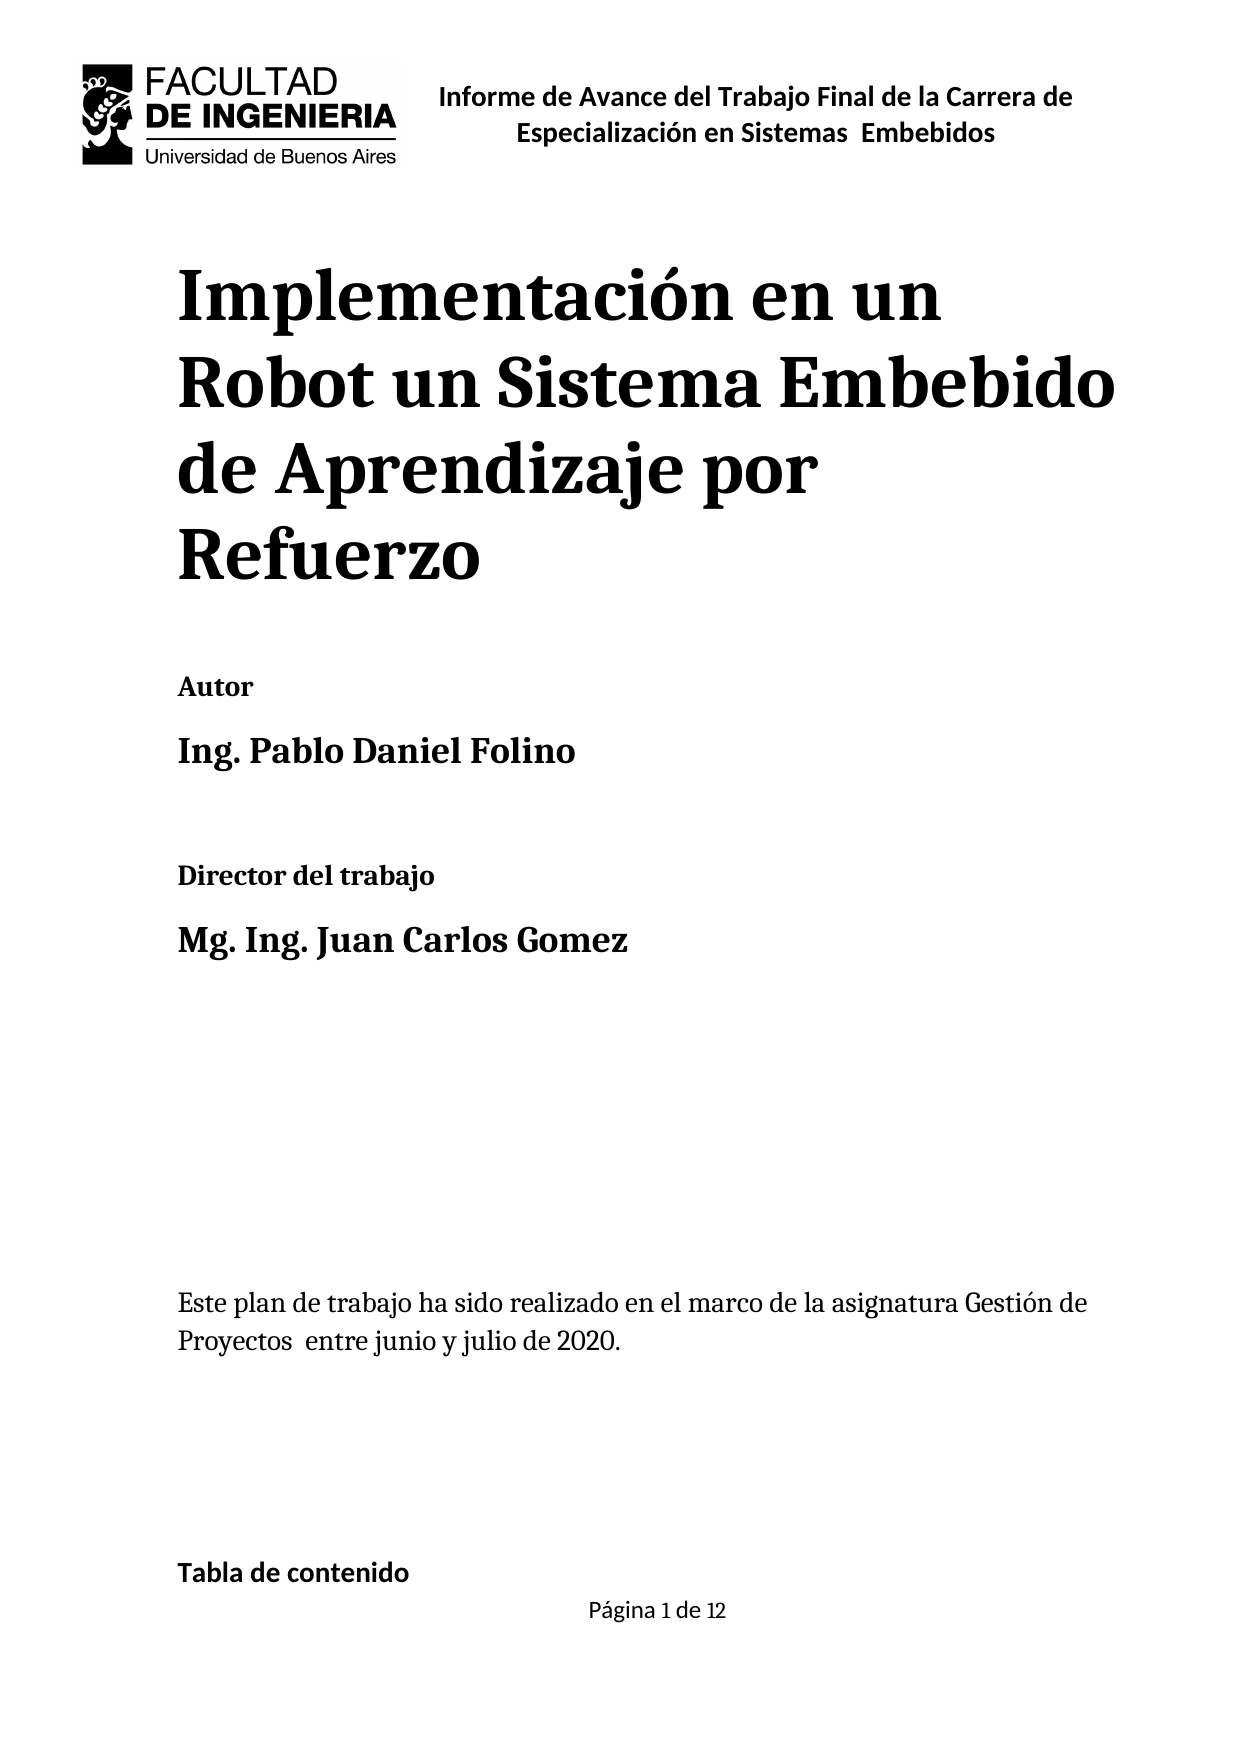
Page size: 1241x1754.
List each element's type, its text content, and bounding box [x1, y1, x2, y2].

text Director del trabajo [177, 859, 1137, 893]
title Implementación en un Robot un Sistema Embebido de Aprendizaje por Refuerzo [177, 253, 1137, 598]
text Tabla de contenido [177, 1554, 1137, 1589]
text Mg. Ing. Juan Carlos Gomez [177, 919, 1137, 962]
text Ing. Pablo Daniel Folino [177, 729, 1137, 773]
picture [77, 59, 402, 169]
text Autor [177, 670, 1137, 704]
text Este plan de trabajo ha sido realizado en el marco de la asignatura Gestión de Proyectos entre junio y julio de 2020. [177, 1286, 1137, 1358]
